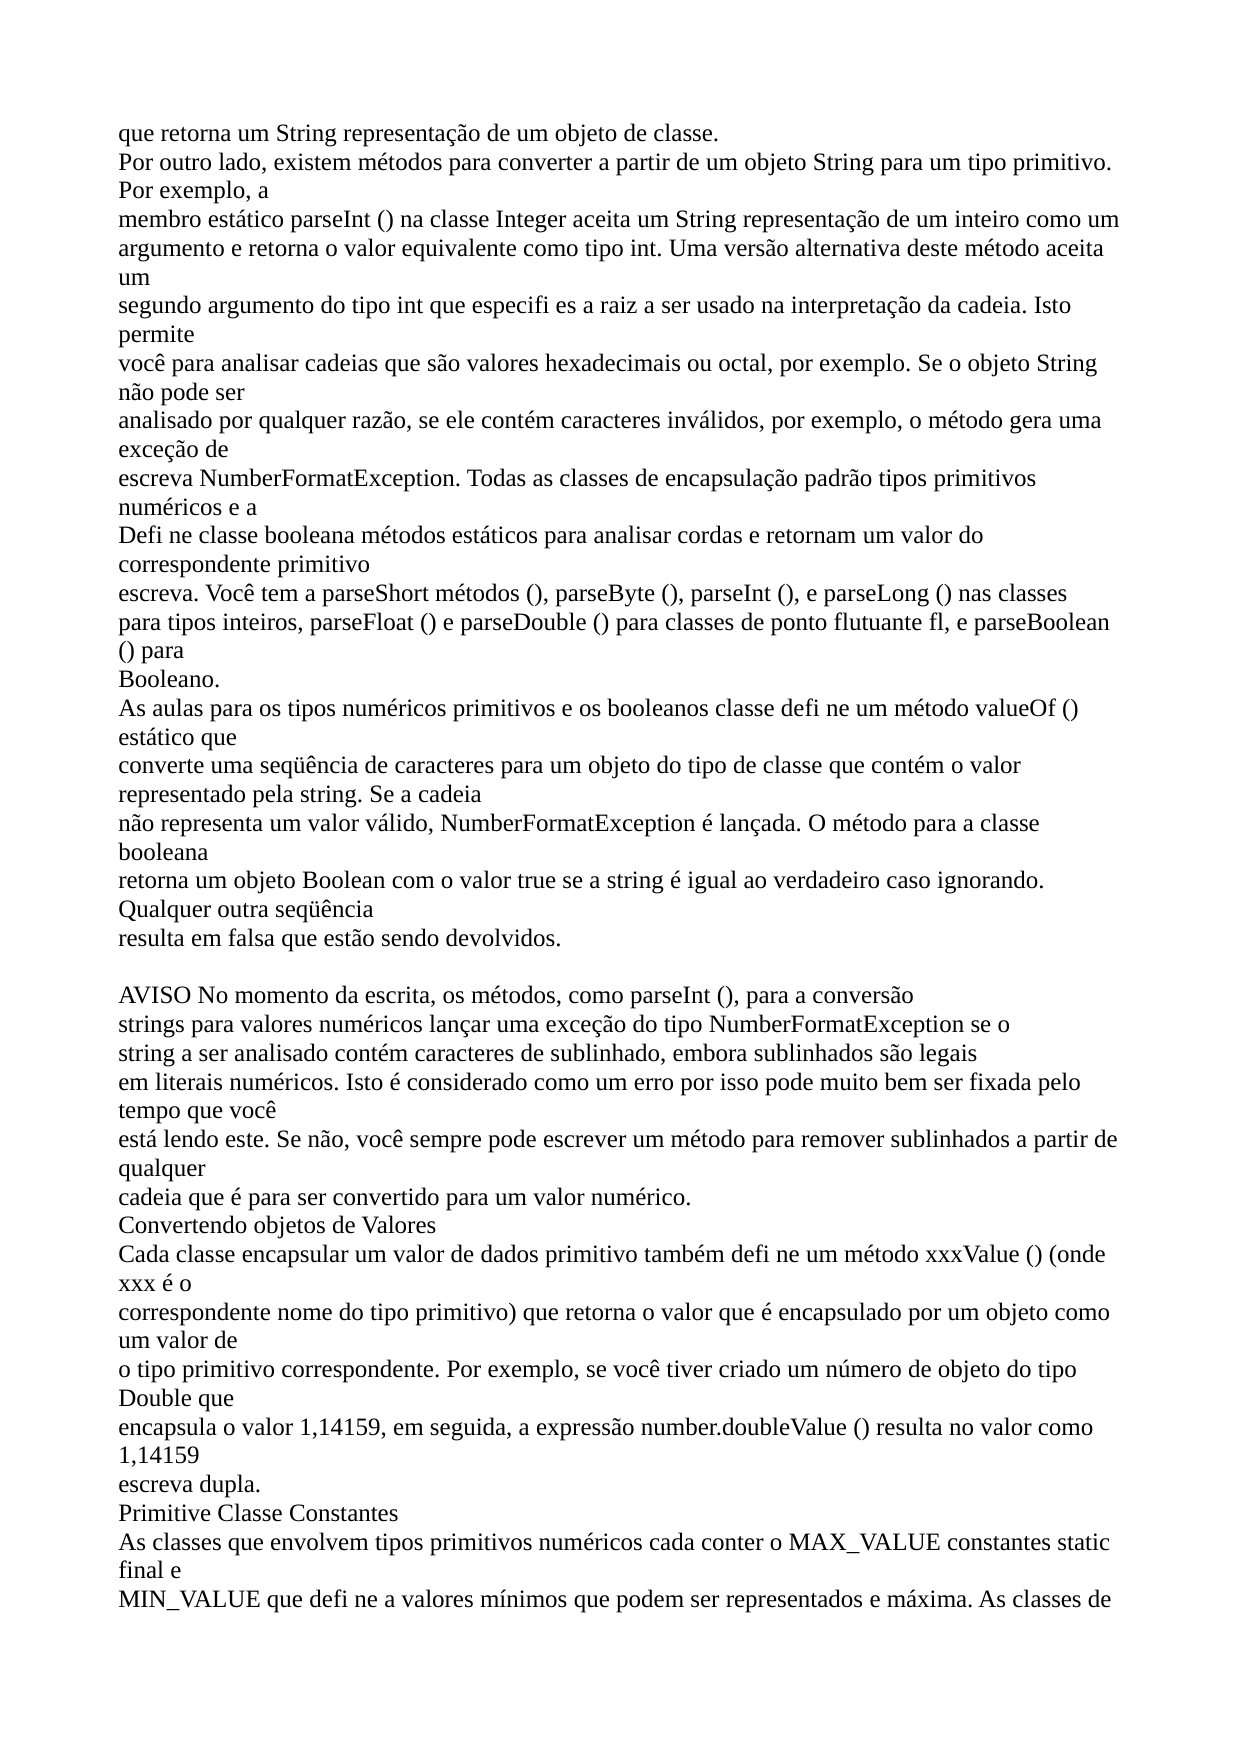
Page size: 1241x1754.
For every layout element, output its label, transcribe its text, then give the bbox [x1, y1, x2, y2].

text escreva NumberFormatException. Todas as classes de encapsulação padrão tipos primitivos numéricos e a [118, 463, 1122, 521]
text resulta em falsa que estão sendo devolvidos. [118, 923, 1122, 952]
text você para analisar cadeias que são valores hexadecimais ou octal, por exemplo. Se o objeto String não pode ser [118, 348, 1122, 406]
text Convertendo objetos de Valores [118, 1211, 1122, 1239]
text As classes que envolvem tipos primitivos numéricos cada conter o MAX_VALUE constantes static final e [118, 1527, 1122, 1584]
text segundo argumento do tipo int que especifi es a raiz a ser usado na interpretação da cadeia. Isto permite [118, 291, 1122, 348]
text Por outro lado, existem métodos para converter a partir de um objeto String para um tipo primitivo. Por exemplo, a [118, 147, 1122, 204]
text Defi ne classe booleana métodos estáticos para analisar cordas e retornam um valor do correspondente primitivo [118, 521, 1122, 578]
text argumento e retorna o valor equivalente como tipo int. Uma versão alternativa deste método aceita um [118, 233, 1122, 291]
text o tipo primitivo correspondente. Por exemplo, se você tiver criado um número de objeto do tipo Double que [118, 1354, 1122, 1412]
text cadeia que é para ser convertido para um valor numérico. [118, 1182, 1122, 1211]
text MIN_VALUE que defi ne a valores mínimos que podem ser representados e máxima. As classes de [118, 1584, 1122, 1613]
text converte uma seqüência de caracteres para um objeto do tipo de classe que contém o valor representado pela string. Se a cadeia [118, 751, 1122, 808]
text correspondente nome do tipo primitivo) que retorna o valor que é encapsulado por um objeto como um valor de [118, 1297, 1122, 1354]
text AVISO No momento da escrita, os métodos, como parseInt (), para a conversão [118, 981, 1122, 1009]
text Primitive Classe Constantes [118, 1498, 1122, 1527]
text string a ser analisado contém caracteres de sublinhado, embora sublinhados são legais [118, 1038, 1122, 1067]
text encapsula o valor 1,14159, em seguida, a expressão number.doubleValue () resulta no valor como 1,14159 [118, 1412, 1122, 1469]
text membro estático parseInt () na classe Integer aceita um String representação de um inteiro como um [118, 204, 1122, 233]
text analisado por qualquer razão, se ele contém caracteres inválidos, por exemplo, o método gera uma exceção de [118, 406, 1122, 463]
text strings para valores numéricos lançar uma exceção do tipo NumberFormatException se o [118, 1009, 1122, 1038]
text As aulas para os tipos numéricos primitivos e os booleanos classe defi ne um método valueOf () estático que [118, 693, 1122, 751]
text está lendo este. Se não, você sempre pode escrever um método para remover sublinhados a partir de qualquer [118, 1124, 1122, 1182]
text para tipos inteiros, parseFloat () e parseDouble () para classes de ponto flutuante fl, e parseBoolean () para [118, 607, 1122, 664]
text retorna um objeto Boolean com o valor true se a string é igual ao verdadeiro caso ignorando. Qualquer outra seqüência [118, 866, 1122, 923]
text que retorna um String representação de um objeto de classe. [118, 118, 1122, 147]
text escreva. Você tem a parseShort métodos (), parseByte (), parseInt (), e parseLong () nas classes [118, 578, 1122, 607]
text não representa um valor válido, NumberFormatException é lançada. O método para a classe booleana [118, 808, 1122, 866]
text Cada classe encapsular um valor de dados primitivo também defi ne um método xxxValue () (onde xxx é o [118, 1239, 1122, 1297]
text em literais numéricos. Isto é considerado como um erro por isso pode muito bem ser fixada pelo tempo que você [118, 1067, 1122, 1124]
text escreva dupla. [118, 1469, 1122, 1498]
text Booleano. [118, 664, 1122, 693]
